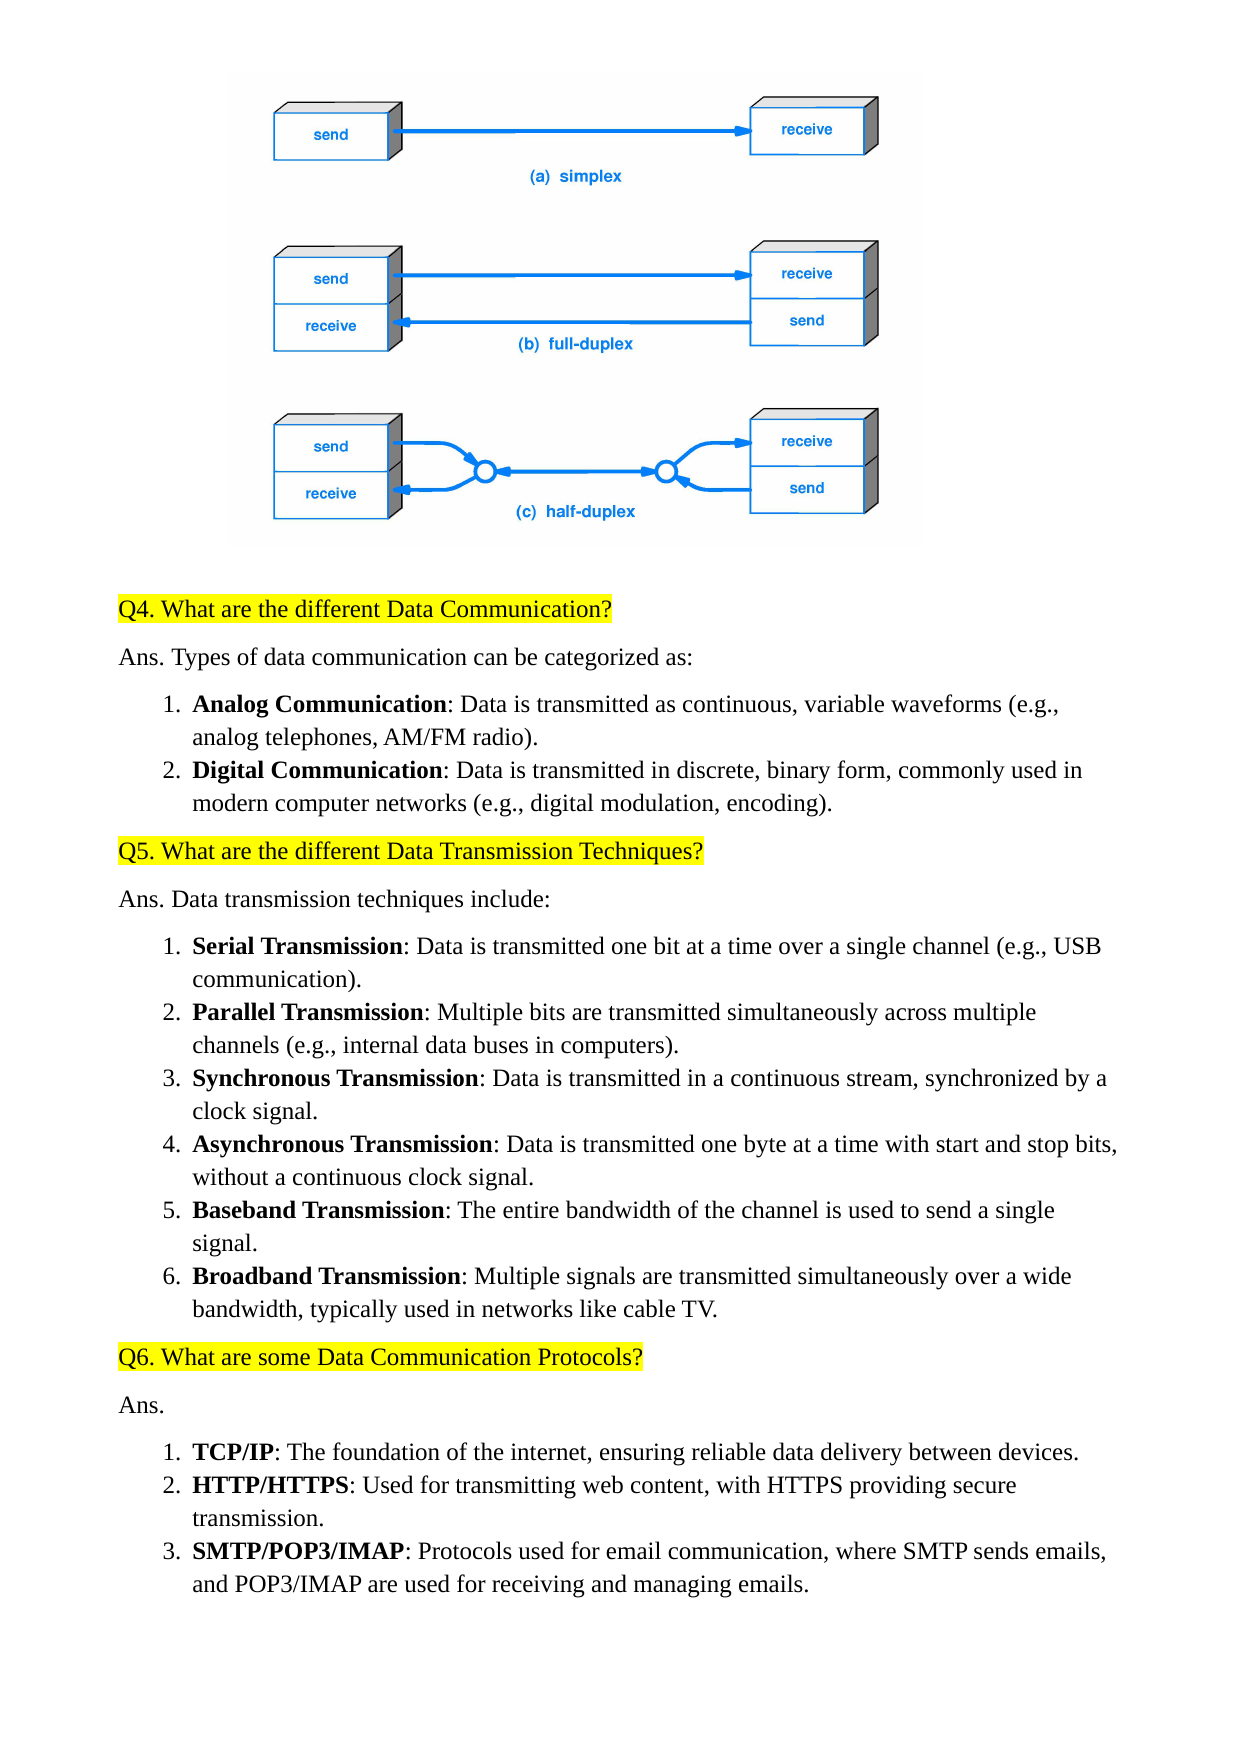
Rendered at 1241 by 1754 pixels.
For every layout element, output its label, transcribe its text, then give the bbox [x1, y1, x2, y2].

list TCP/IP: The foundation of the internet, ensuring reliable data delivery between devices. [162, 1437, 1122, 1466]
list Synchronous Transmission: Data is transmitted in a continuous stream, synchronized by a clock signal. [162, 1063, 1122, 1125]
list Digital Communication: Data is transmitted in discrete, binary form, commonly used in modern computer networks (e.g., digital modulation, encoding). [162, 755, 1122, 817]
text Ans. Types of data communication can be categorized as: [118, 642, 1122, 671]
text Ans. Data transmission techniques include: [118, 884, 1122, 912]
list HTTP/HTTPS: Used for transmitting web content, with HTTPS providing secure transmission. [162, 1470, 1122, 1532]
list Analog Communication: Data is transmitted as continuous, variable waveforms (e.g., analog telephones, AM/FM radio). [162, 689, 1122, 751]
text Q6. What are some Data Communication Protocols? [118, 1342, 1122, 1371]
list Broadband Transmission: Multiple signals are transmitted simultaneously over a wide bandwidth, typically used in networks like cable TV. [162, 1261, 1122, 1323]
list Serial Transmission: Data is transmitted one bit at a time over a single channel (e.g., USB communication). [162, 931, 1122, 993]
text Ans. [118, 1390, 1122, 1418]
list SMTP/POP3/IMAP: Protocols used for email communication, where SMTP sends emails, and POP3/IMAP are used for receiving and managing emails. [162, 1536, 1122, 1598]
text Q4. What are the different Data Communication? [118, 594, 1122, 623]
list Asynchronous Transmission: Data is transmitted one byte at a time with start and stop bits, without a continuous clock signal. [162, 1129, 1122, 1191]
picture [227, 73, 924, 547]
text Q5. What are the different Data Transmission Techniques? [118, 836, 1122, 865]
list Baseband Transmission: The entire bandwidth of the channel is used to send a single signal. [162, 1195, 1122, 1257]
list Parallel Transmission: Multiple bits are transmitted simultaneously across multiple channels (e.g., internal data buses in computers). [162, 997, 1122, 1059]
